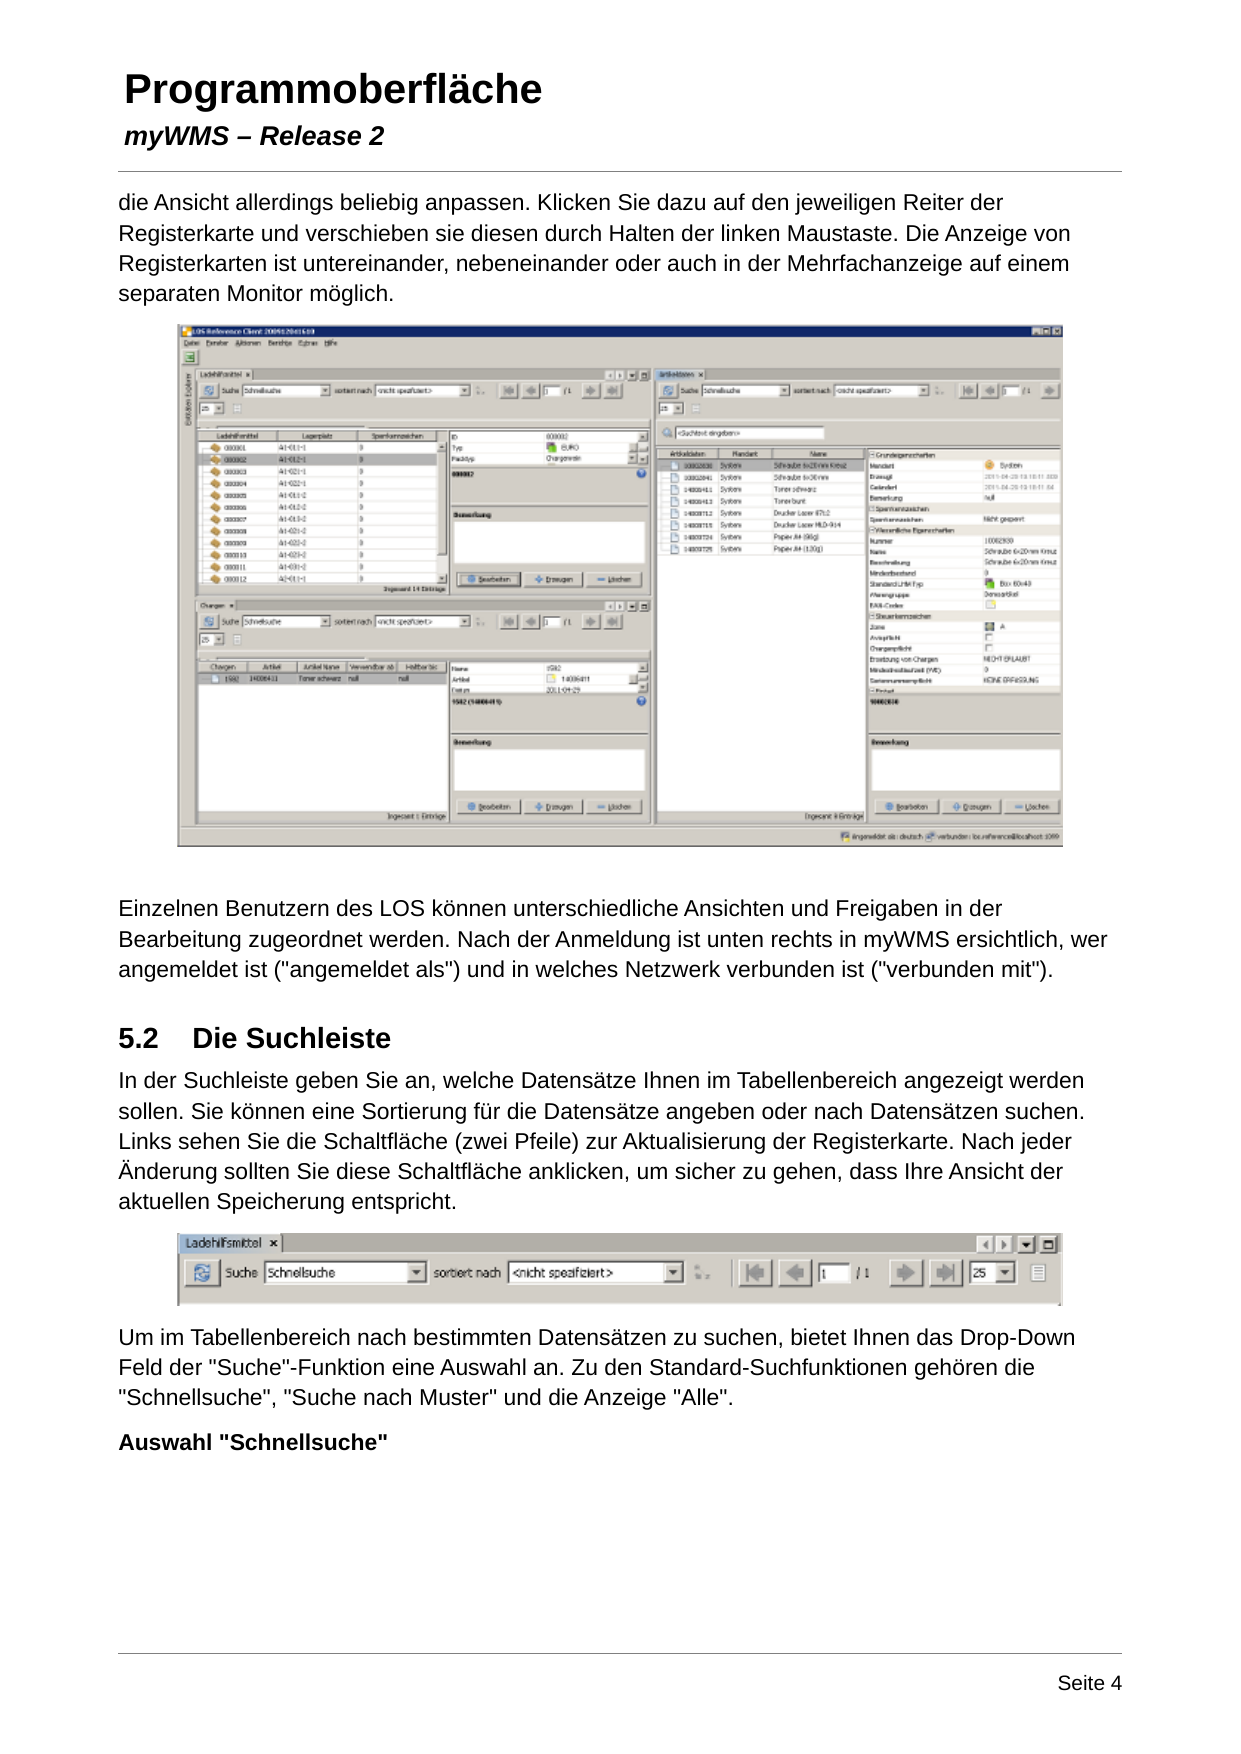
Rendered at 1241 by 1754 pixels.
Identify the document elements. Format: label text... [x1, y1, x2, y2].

text In der Suchleiste geben Sie an, welche Datensätze Ihnen im Tabellenbereich angezeigt werden sollen. Sie können eine Sortierung für die Datensätze angeben oder nach Datensätzen suchen. Links sehen Sie die Schaltfläche (zwei Pfeile) zur Aktualisierung der Registerkarte. Nach jeder Änderung sollten Sie diese Schaltfläche anklicken, um sicher zu gehen, dass Ihre Ansicht der aktuellen Speicherung entspricht. [118, 1067, 1122, 1215]
text Um im Tabellenbereich nach bestimmten Datensätzen zu suchen, bietet Ihnen das Drop-Down Feld der "Suche"-Funktion eine Auswahl an. Zu den Standard-Suchfunktionen gehören die "Schnellsuche", "Suche nach Muster" und die Anzeige "Alle". [118, 1324, 1122, 1410]
text Einzelnen Benutzern des LOS können unterschiedliche Ansichten und Freigaben in der Bearbeitung zugeordnet werden. Nach der Anmeldung ist unten rechts in myWMS ersichtlich, wer angemeldet ist ("angemeldet als") und in welches Netzwerk verbunden ist ("verbunden mit"). [118, 895, 1122, 982]
text Auswahl "Schnellsuche" [118, 1429, 1122, 1455]
picture [177, 324, 1063, 847]
picture [177, 1233, 1063, 1306]
subtitle Die Suchleiste [118, 1021, 1122, 1055]
text die Ansicht allerdings beliebig anpassen. Klicken Sie dazu auf den jeweiligen Reiter der Registerkarte und verschieben sie diesen durch Halten der linken Maustaste. Die Anzeige von Registerkarten ist untereinander, nebeneinander oder auch in der Mehrfachanzeige auf einem separaten Monitor möglich. [118, 189, 1122, 306]
